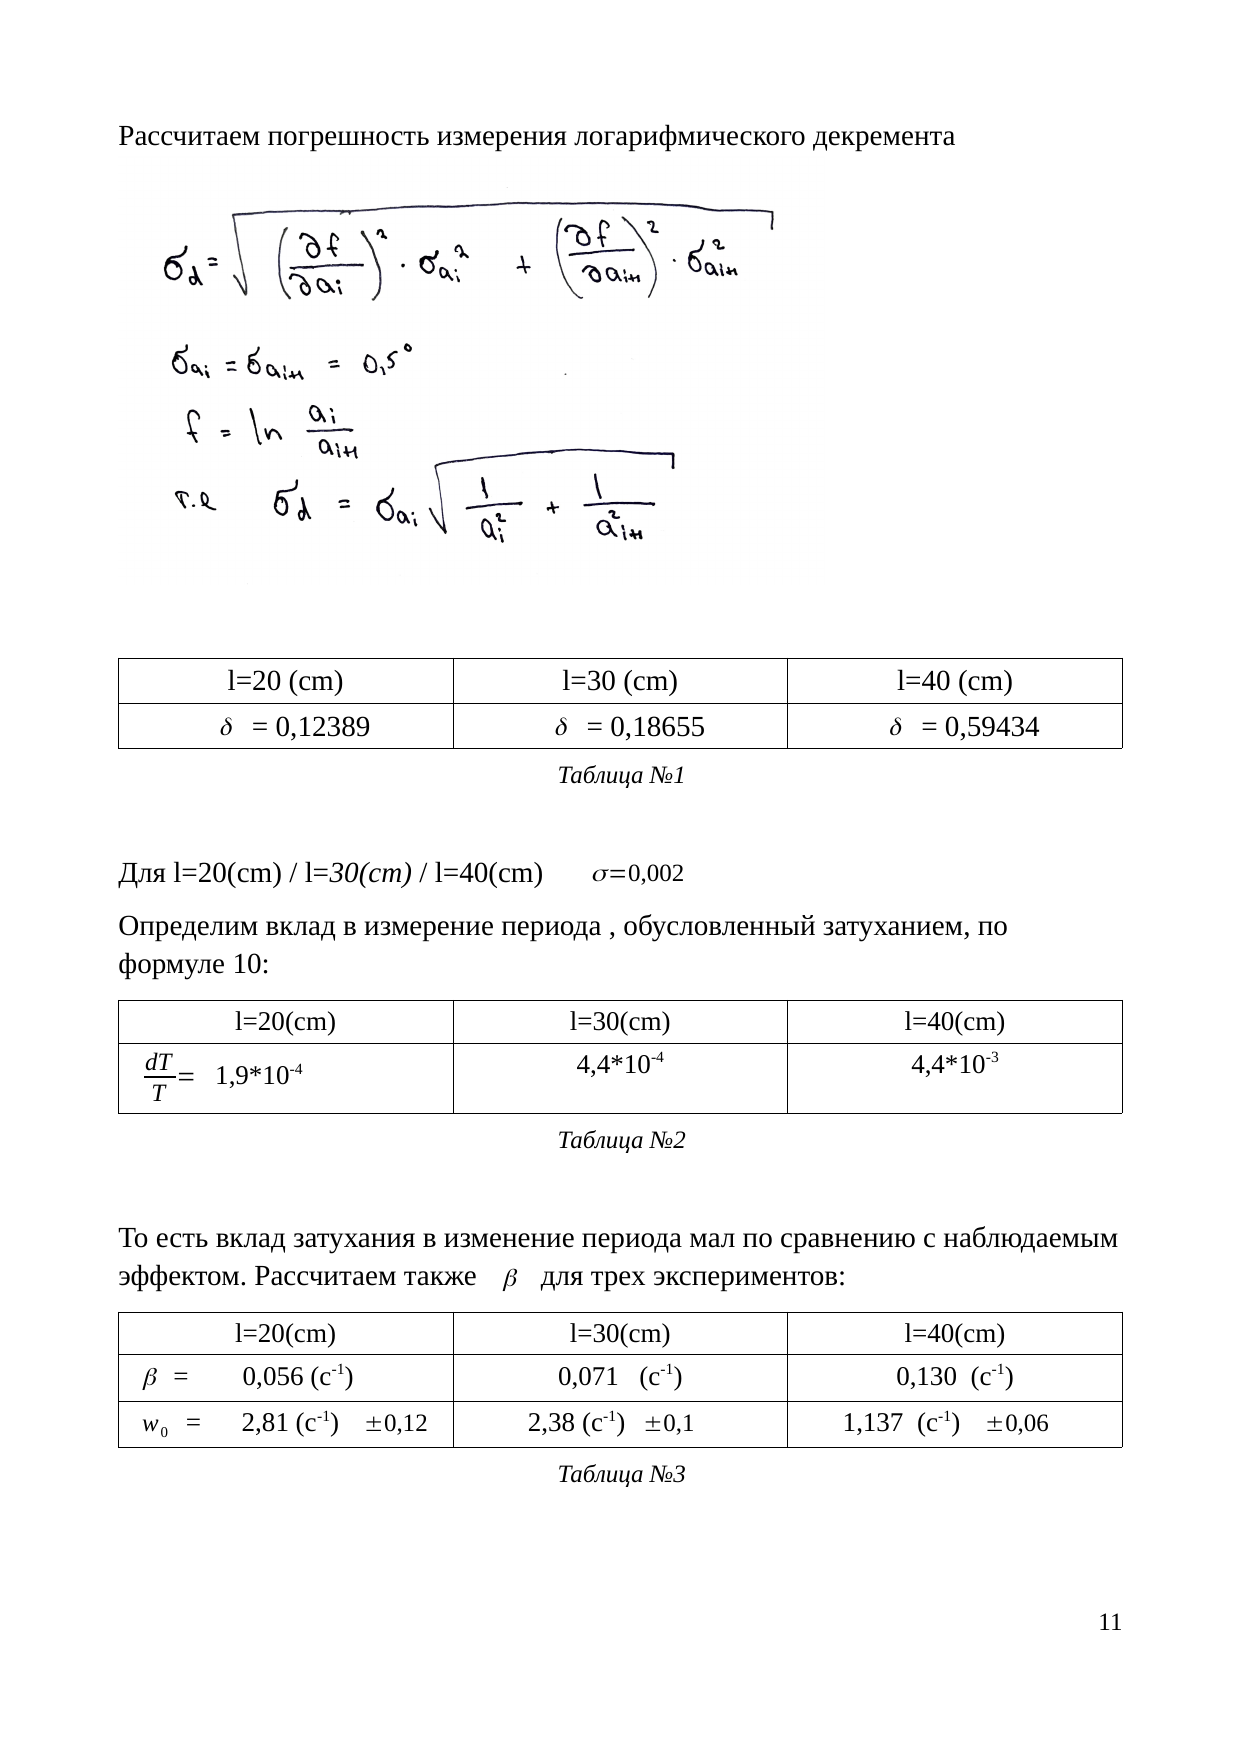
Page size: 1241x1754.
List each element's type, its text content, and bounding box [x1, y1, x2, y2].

table_header = 2,81 (с-1) [119, 1402, 453, 1447]
table_header l=20(cm) [119, 1313, 453, 1354]
table_cell = 0,056 (с-1) [119, 1355, 453, 1401]
table_cell 4,4*10-3 [788, 1044, 1122, 1113]
text То есть вклад затухания в изменение периода мал по сравнению с наблюдаемым эффектом. Рассчитаем также для трех экспериментов: [118, 1220, 1122, 1292]
table_header l=40(cm) [788, 1001, 1122, 1042]
table_header l=20(cm) [119, 1001, 453, 1042]
table_header l=40(cm) [788, 1313, 1122, 1354]
table_cell 1,9*10-4 [119, 1044, 453, 1113]
table_cell 0,130 (с-1) [788, 1355, 1122, 1401]
table_cell 4,4*10-4 [454, 1044, 787, 1113]
text Определим вклад в измерение периода , обусловленный затуханием, по формуле 10: [118, 908, 1122, 980]
text Рассчитаем погрешность измерения логарифмического декремента [118, 118, 1122, 585]
table_header l=30 (cm) [454, 659, 787, 703]
table_cell = 0,18655 [454, 704, 787, 748]
table_header 1,137 (с-1) [788, 1402, 1122, 1447]
text Для l=20(cm) / l=30(cm) / l=40(cm) [118, 855, 1122, 888]
table_cell 0,071 (с-1) [454, 1355, 787, 1401]
table_cell = 0,12389 [119, 704, 453, 748]
table_header l=30(cm) [454, 1001, 787, 1042]
table_header 2,38 (с-1) [454, 1402, 787, 1447]
table_header l=30(cm) [454, 1313, 787, 1354]
table_header l=20 (cm) [119, 659, 453, 703]
table_header l=40 (cm) [788, 659, 1122, 703]
table_cell = 0,59434 [788, 704, 1122, 748]
